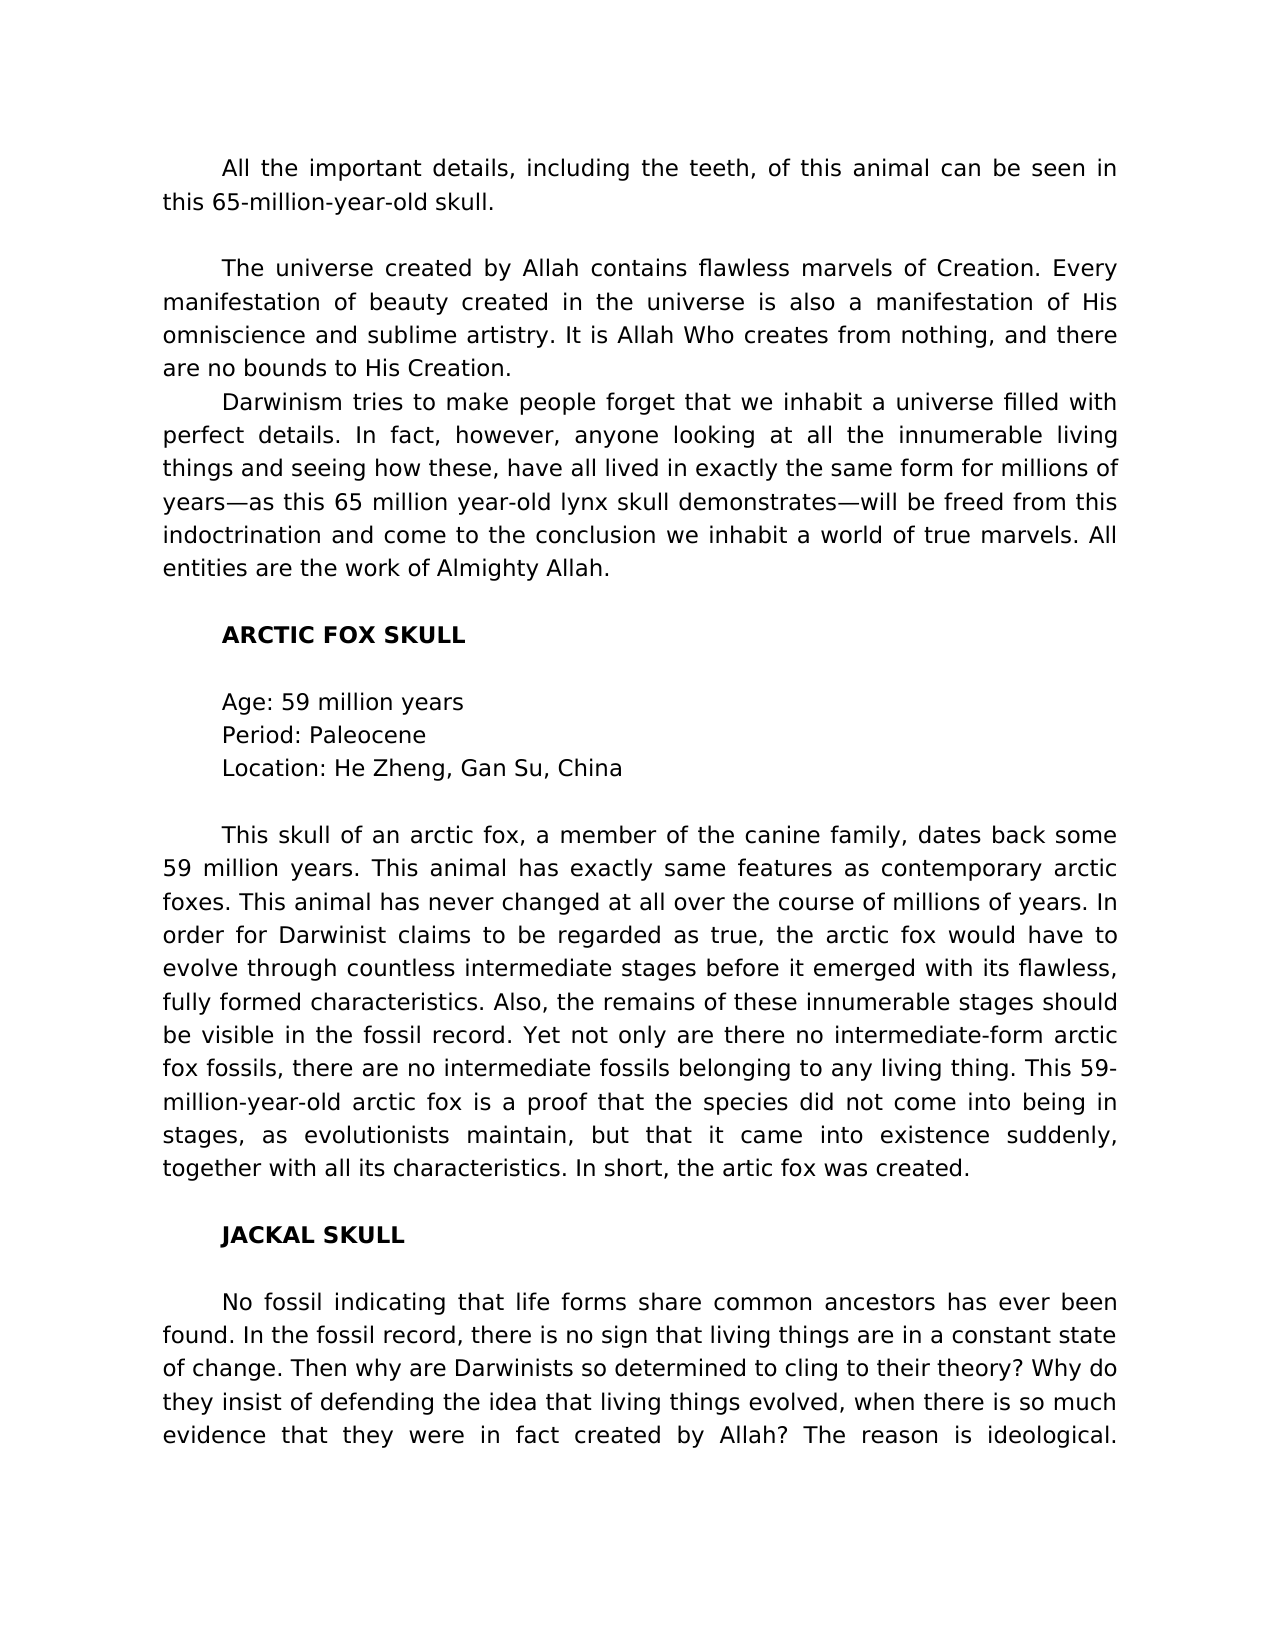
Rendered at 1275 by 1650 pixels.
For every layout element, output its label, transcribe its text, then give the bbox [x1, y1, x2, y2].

text Period: Paleocene [162, 717, 1119, 750]
text Age: 59 million years [162, 683, 1119, 717]
text The universe created by Allah contains flawless marvels of Creation. Every manifestation of beauty created in the universe is also a manifestation of His omniscience and sublime artistry. It is Allah Who creates from nothing, and there are no bounds to His Creation. [162, 250, 1119, 383]
text JACKAL SKULL [162, 1217, 1119, 1250]
text Darwinism tries to make people forget that we inhabit a universe filled with perfect details. In fact, however, anyone looking at all the innumerable living things and seeing how these, have all lived in exactly the same form for millions of years—as this 65 million year-old lynx skull demonstrates—will be freed from this indoctrination and come to the conclusion we inhabit a world of true marvels. All entities are the work of Almighty Allah. [162, 383, 1119, 583]
text No fossil indicating that life forms share common ancestors has ever been found. In the fossil record, there is no sign that living things are in a constant state of change. Then why are Darwinists so determined to cling to their theory? Why do they insist of defending the idea that living things evolved, when there is so much evidence that they were in fact created by Allah? The reason is ideological. [162, 1283, 1119, 1450]
text ARCTIC FOX SKULL [162, 617, 1119, 650]
text All the important details, including the teeth, of this animal can be seen in this 65-million-year-old skull. [162, 150, 1119, 217]
text Location: He Zheng, Gan Su, China [162, 750, 1119, 783]
text This skull of an arctic fox, a member of the canine family, dates back some 59 million years. This animal has exactly same features as contemporary arctic foxes. This animal has never changed at all over the course of millions of years. In order for Darwinist claims to be regarded as true, the arctic fox would have to evolve through countless intermediate stages before it emerged with its flawless, fully formed characteristics. Also, the remains of these innumerable stages should be visible in the fossil record. Yet not only are there no intermediate-form arctic fox fossils, there are no intermediate fossils belonging to any living thing. This 59-million-year-old arctic fox is a proof that the species did not come into being in stages, as evolutionists maintain, but that it came into existence suddenly, together with all its characteristics. In short, the artic fox was created. [162, 817, 1119, 1183]
